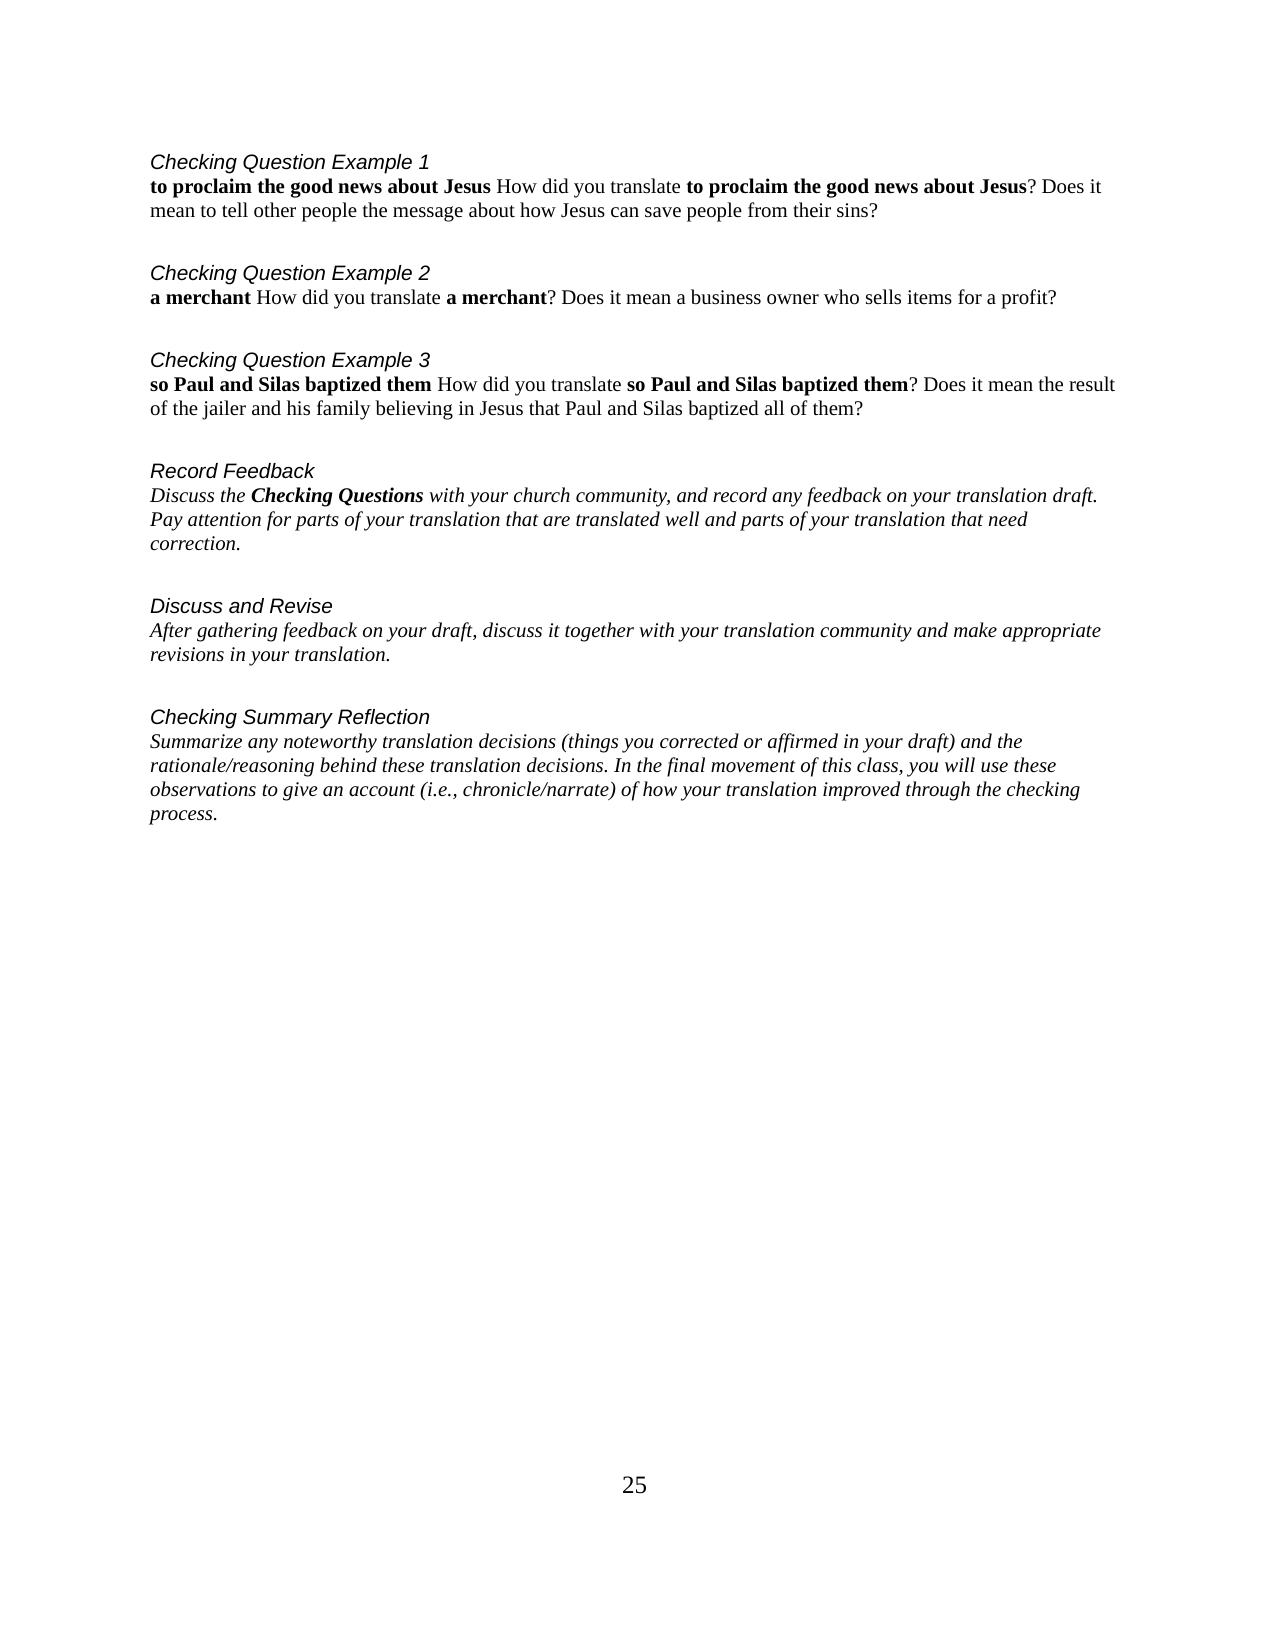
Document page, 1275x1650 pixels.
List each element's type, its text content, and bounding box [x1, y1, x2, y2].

subtitle Checking Summary Reflection [150, 705, 1125, 729]
text After gathering feedback on your draft, discuss it together with your translation community and make appropriate revisions in your translation. [150, 618, 1125, 666]
subtitle Checking Question Example 1 [150, 150, 1125, 174]
subtitle Checking Question Example 2 [150, 261, 1125, 285]
text Discuss the Checking Questions with your church community, and record any feedback on your translation draft. Pay attention for parts of your translation that are translated well and parts of your translation that need correction. [150, 483, 1125, 555]
text to proclaim the good news about Jesus How did you translate to proclaim the good news about Jesus? Does it mean to tell other people the message about how Jesus can save people from their sins? [150, 174, 1125, 222]
text Summarize any noteworthy translation decisions (things you corrected or affirmed in your draft) and the rationale/reasoning behind these translation decisions. In the final movement of this class, you will use these observations to give an account (i.e., chronicle/narrate) of how your translation improved through the checking process. [150, 729, 1125, 825]
subtitle Discuss and Revise [150, 594, 1125, 618]
subtitle Checking Question Example 3 [150, 348, 1125, 372]
text a merchant How did you translate a merchant? Does it mean a business owner who sells items for a profit? [150, 285, 1125, 309]
text so Paul and Silas baptized them How did you translate so Paul and Silas baptized them? Does it mean the result of the jailer and his family believing in Jesus that Paul and Silas baptized all of them? [150, 372, 1125, 420]
subtitle Record Feedback [150, 459, 1125, 483]
